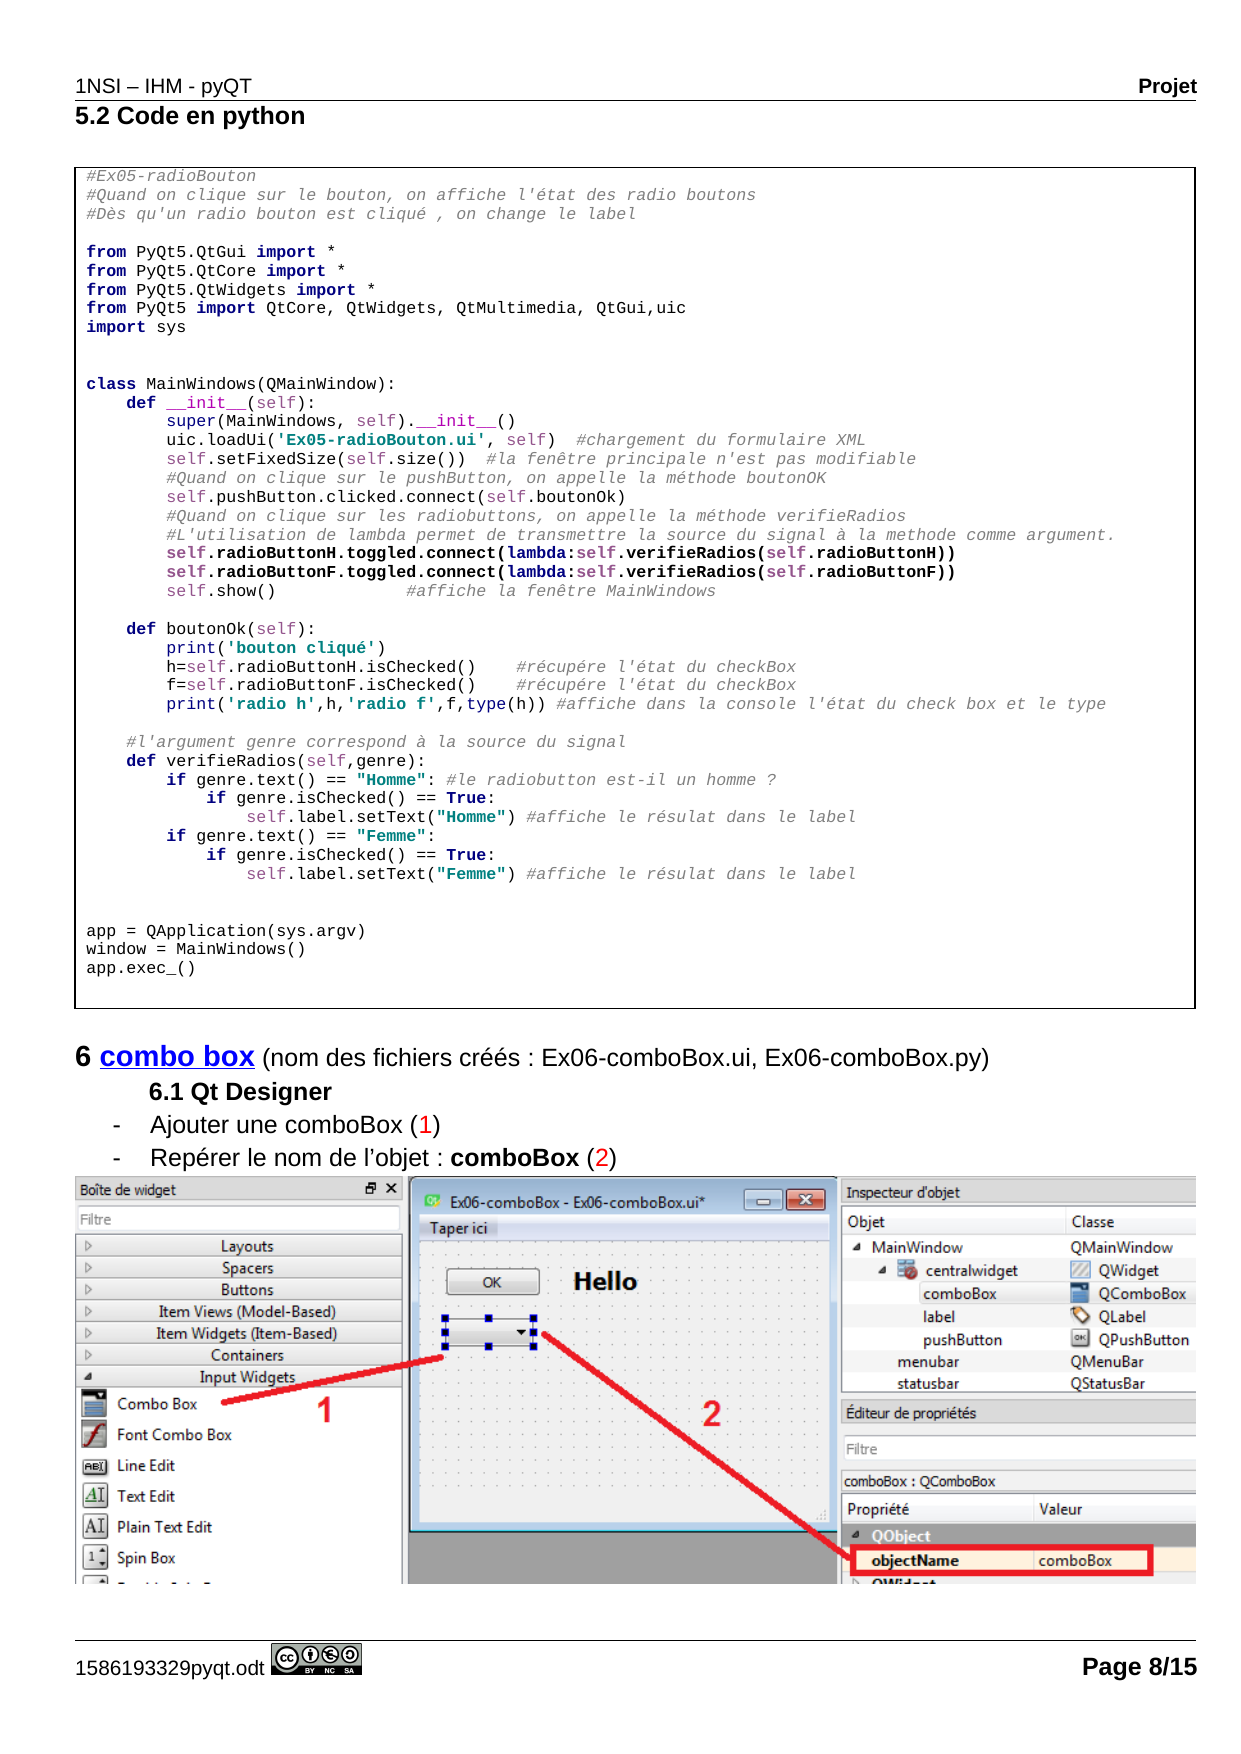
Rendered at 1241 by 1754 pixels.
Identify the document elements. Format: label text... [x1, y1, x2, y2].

text 6 combo box (nom des fichiers créés : Ex06-comboBox.ui, Ex06-comboBox.py) [75, 1039, 1196, 1072]
table_header #Ex05-radioBouton #Quand on clique sur le bouton, on affiche l'état des radio boutons #Dès qu'un radio bouton est cliqué , on change le label from PyQt5.QtGui import * from PyQt5.QtCore import * from PyQt5.QtWidgets import * from PyQt5 import QtCore, QtWidgets, QtMultimedia, QtGui,uic import sys class MainWindows(QMainWindow): def __init__(self): super(MainWindows, self).__init__() uic.loadUi('Ex05-radioBouton.ui', self) #chargement du formulaire XML self.setFixedSize(self.size()) #la fenêtre principale n'est pas modifiable #Quand on clique sur le pushButton, on appelle la méthode boutonOK self.pushButton.clicked.connect(self.boutonOk) #Quand on clique sur les radiobuttons, on appelle la méthode verifieRadios #L'utilisation de lambda permet de transmettre la source du signal à la methode comme argument. self.radioButtonH.toggled.connect(lambda:self.verifieRadios(self.radioButtonH)) self.radioButtonF.toggled.connect(lambda:self.verifieRadios(self.radioButtonF)) self.show() #affiche la fenêtre MainWindows def boutonOk(self): print('bouton cliqué') h=self.radioButtonH.isChecked() #récupére l'état du checkBox f=self.radioButtonF.isChecked() #récupére l'état du checkBox print('radio h',h,'radio f',f,type(h)) #affiche dans la console l'état du check box et le type #l'argument genre correspond à la source du signal def verifieRadios(self,genre): if genre.text() == "Homme": #le radiobutton est-il un homme ? if genre.isChecked() == True: self.label.setText("Homme") #affiche le résulat dans le label if genre.text() == "Femme": if genre.isChecked() == True: self.label.setText("Femme") #affiche le résulat dans le label app = QApplication(sys.argv) window = MainWindows() app.exec_() [76, 168, 1194, 1007]
text 5.2 Code en python [75, 101, 1196, 129]
list Ajouter une comboBox (1) [112, 1110, 1196, 1139]
picture [271, 1643, 362, 1675]
picture [75, 1176, 1196, 1584]
list Repérer le nom de l’objet : comboBox (2) [112, 1143, 1196, 1172]
text 6.1 Qt Designer [75, 1077, 1196, 1106]
